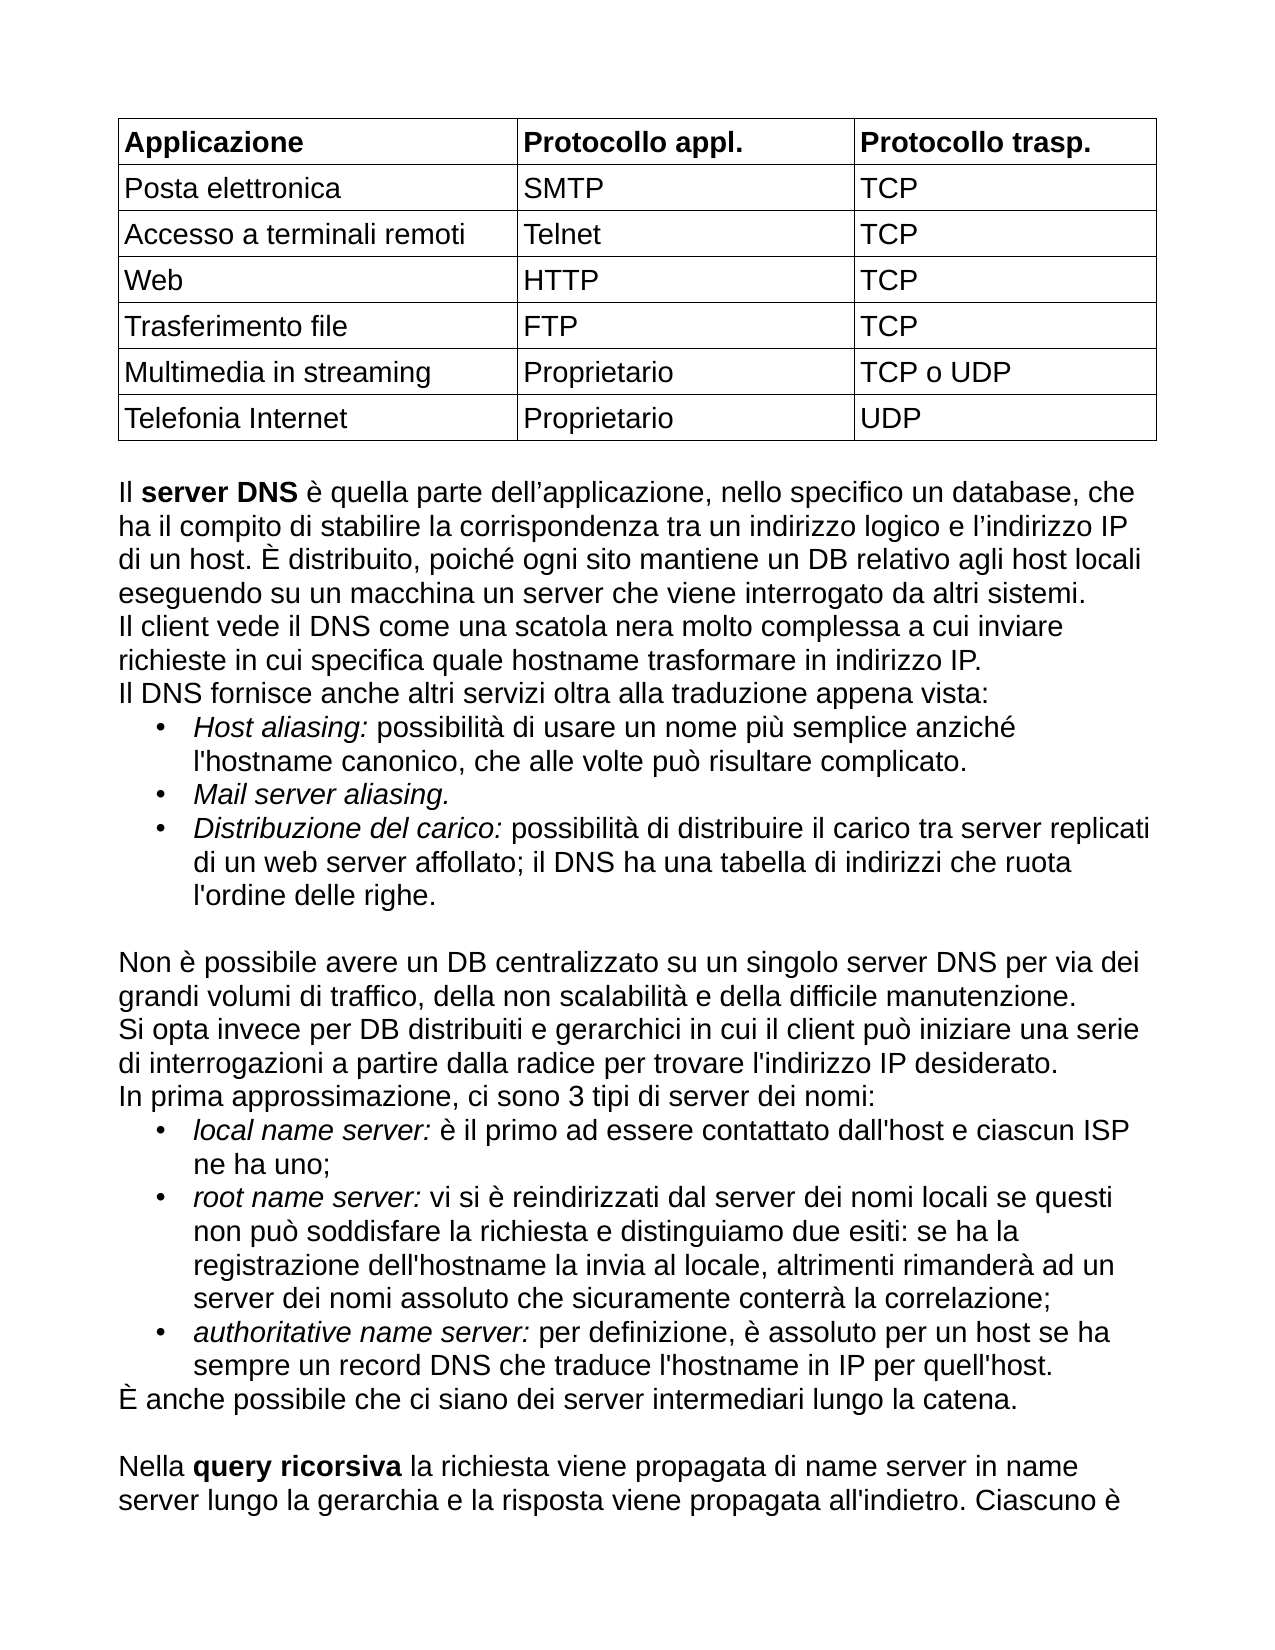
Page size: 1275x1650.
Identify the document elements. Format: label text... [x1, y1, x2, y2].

table_cell Posta elettronica [119, 165, 517, 210]
table_cell Web [119, 257, 517, 302]
list root name server: vi si è reindirizzati dal server dei nomi locali se questi non può soddisfare la richiesta e distinguiamo due esiti: se ha la registrazione dell'hostname la invia al locale, altrimenti rimanderà ad un server dei nomi assoluto che sicuramente conterrà la correlazione; [156, 1180, 1157, 1314]
text Il server DNS è quella parte dell’applicazione, nello specifico un database, che ha il compito di stabilire la corrispondenza tra un indirizzo logico e l’indirizzo IP di un host. È distribuito, poiché ogni sito mantiene un DB relativo agli host locali eseguendo su un macchina un server che viene interrogato da altri sistemi. [118, 475, 1157, 609]
table_cell Telnet [518, 211, 854, 256]
list authoritative name server: per definizione, è assoluto per un host se ha sempre un record DNS che traduce l'hostname in IP per quell'host. [156, 1314, 1157, 1382]
table_cell Accesso a terminali remoti [119, 211, 517, 256]
text Il DNS fornisce anche altri servizi oltra alla traduzione appena vista: [118, 676, 1157, 710]
table_cell UDP [855, 395, 1156, 440]
table_cell TCP [855, 303, 1156, 348]
text In prima approssimazione, ci sono 3 tipi di server dei nomi: [118, 1079, 1157, 1113]
text È anche possibile che ci siano dei server intermediari lungo la catena. [118, 1382, 1157, 1415]
text Nella query ricorsiva la richiesta viene propagata di name server in name server lungo la gerarchia e la risposta viene propagata all'indietro. Ciascuno è [118, 1449, 1157, 1516]
table_cell FTP [518, 303, 854, 348]
table_cell TCP [855, 165, 1156, 210]
table_cell Trasferimento file [119, 303, 517, 348]
table_cell TCP [855, 257, 1156, 302]
text Il client vede il DNS come una scatola nera molto complessa a cui inviare richieste in cui specifica quale hostname trasformare in indirizzo IP. [118, 609, 1157, 676]
table_header Protocollo trasp. [855, 119, 1156, 164]
table_cell HTTP [518, 257, 854, 302]
table_header Protocollo appl. [518, 119, 854, 164]
text Si opta invece per DB distribuiti e gerarchici in cui il client può iniziare una serie di interrogazioni a partire dalla radice per trovare l'indirizzo IP desiderato. [118, 1012, 1157, 1079]
table_cell Proprietario [518, 395, 854, 440]
table_cell SMTP [518, 165, 854, 210]
list Distribuzione del carico: possibilità di distribuire il carico tra server replicati di un web server affollato; il DNS ha una tabella di indirizzi che ruota l'ordine delle righe. [156, 811, 1157, 912]
text Non è possibile avere un DB centralizzato su un singolo server DNS per via dei grandi volumi di traffico, della non scalabilità e della difficile manutenzione. [118, 945, 1157, 1012]
list local name server: è il primo ad essere contattato dall'host e ciascun ISP ne ha uno; [156, 1113, 1157, 1180]
table_cell TCP [855, 211, 1156, 256]
table_cell TCP o UDP [855, 349, 1156, 394]
table_header Applicazione [119, 119, 517, 164]
table_cell Telefonia Internet [119, 395, 517, 440]
list Mail server aliasing. [156, 777, 1157, 811]
table_cell Proprietario [518, 349, 854, 394]
list Host aliasing: possibilità di usare un nome più semplice anziché l'hostname canonico, che alle volte può risultare complicato. [156, 710, 1157, 777]
table_cell Multimedia in streaming [119, 349, 517, 394]
